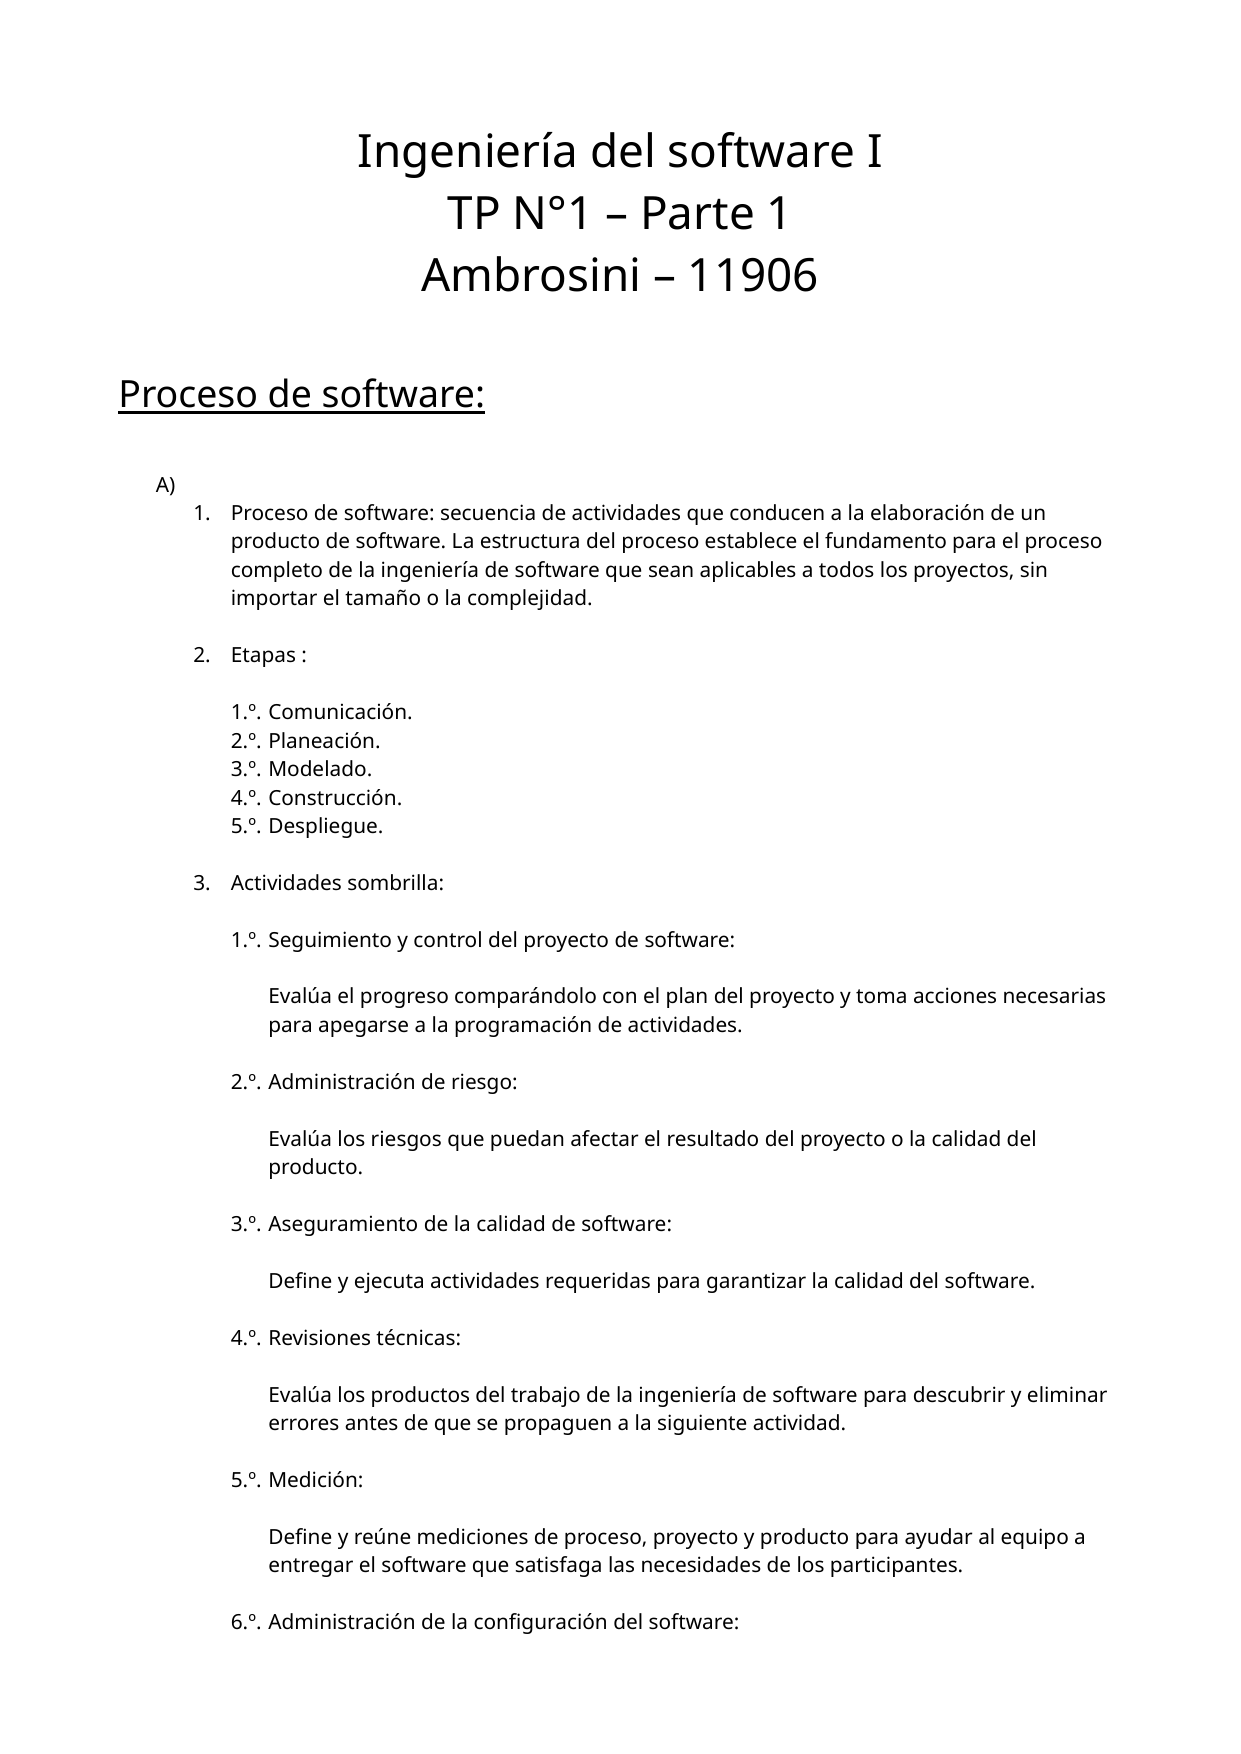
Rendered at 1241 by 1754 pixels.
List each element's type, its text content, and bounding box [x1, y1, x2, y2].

list Evalúa el progreso comparándolo con el plan del proyecto y toma acciones necesarias para apegarse a la programación de actividades. [231, 982, 1122, 1038]
text Ambrosini – 11906 [118, 243, 1122, 305]
list Proceso de software: secuencia de actividades que conducen a la elaboración de un producto de software. La estructura del proceso establece el fundamento para el proceso completo de la ingeniería de software que sean aplicables a todos los proyectos, sin importar el tamaño o la complejidad. [193, 498, 1122, 612]
list Medición: [231, 1465, 1122, 1493]
list Revisiones técnicas: [231, 1323, 1122, 1351]
list Define y ejecuta actividades requeridas para garantizar la calidad del software. [231, 1266, 1122, 1294]
list Despliegue. [231, 811, 1122, 839]
list Define y reúne mediciones de proceso, proyecto y producto para ayudar al equipo a entregar el software que satisfaga las necesidades de los participantes. [231, 1522, 1122, 1579]
list Administración de riesgo: [231, 1067, 1122, 1095]
list Planeación. [231, 726, 1122, 754]
list Comunicación. [231, 697, 1122, 726]
text Ingeniería del software I [118, 118, 1122, 181]
text Proceso de software: [118, 368, 1122, 419]
list Evalúa los productos del trabajo de la ingeniería de software para descubrir y eliminar errores antes de que se propaguen a la siguiente actividad. [231, 1380, 1122, 1437]
list Aseguramiento de la calidad de software: [231, 1209, 1122, 1238]
list Modelado. [231, 754, 1122, 783]
list Seguimiento y control del proyecto de software: [231, 925, 1122, 953]
list Administración de la configuración del software: [231, 1607, 1122, 1636]
list Actividades sombrilla: [193, 868, 1122, 896]
list Evalúa los riesgos que puedan afectar el resultado del proyecto o la calidad del producto. [231, 1124, 1122, 1181]
text TP N°1 – Parte 1 [118, 181, 1122, 243]
list Construcción. [231, 783, 1122, 811]
list Etapas : [193, 640, 1122, 669]
